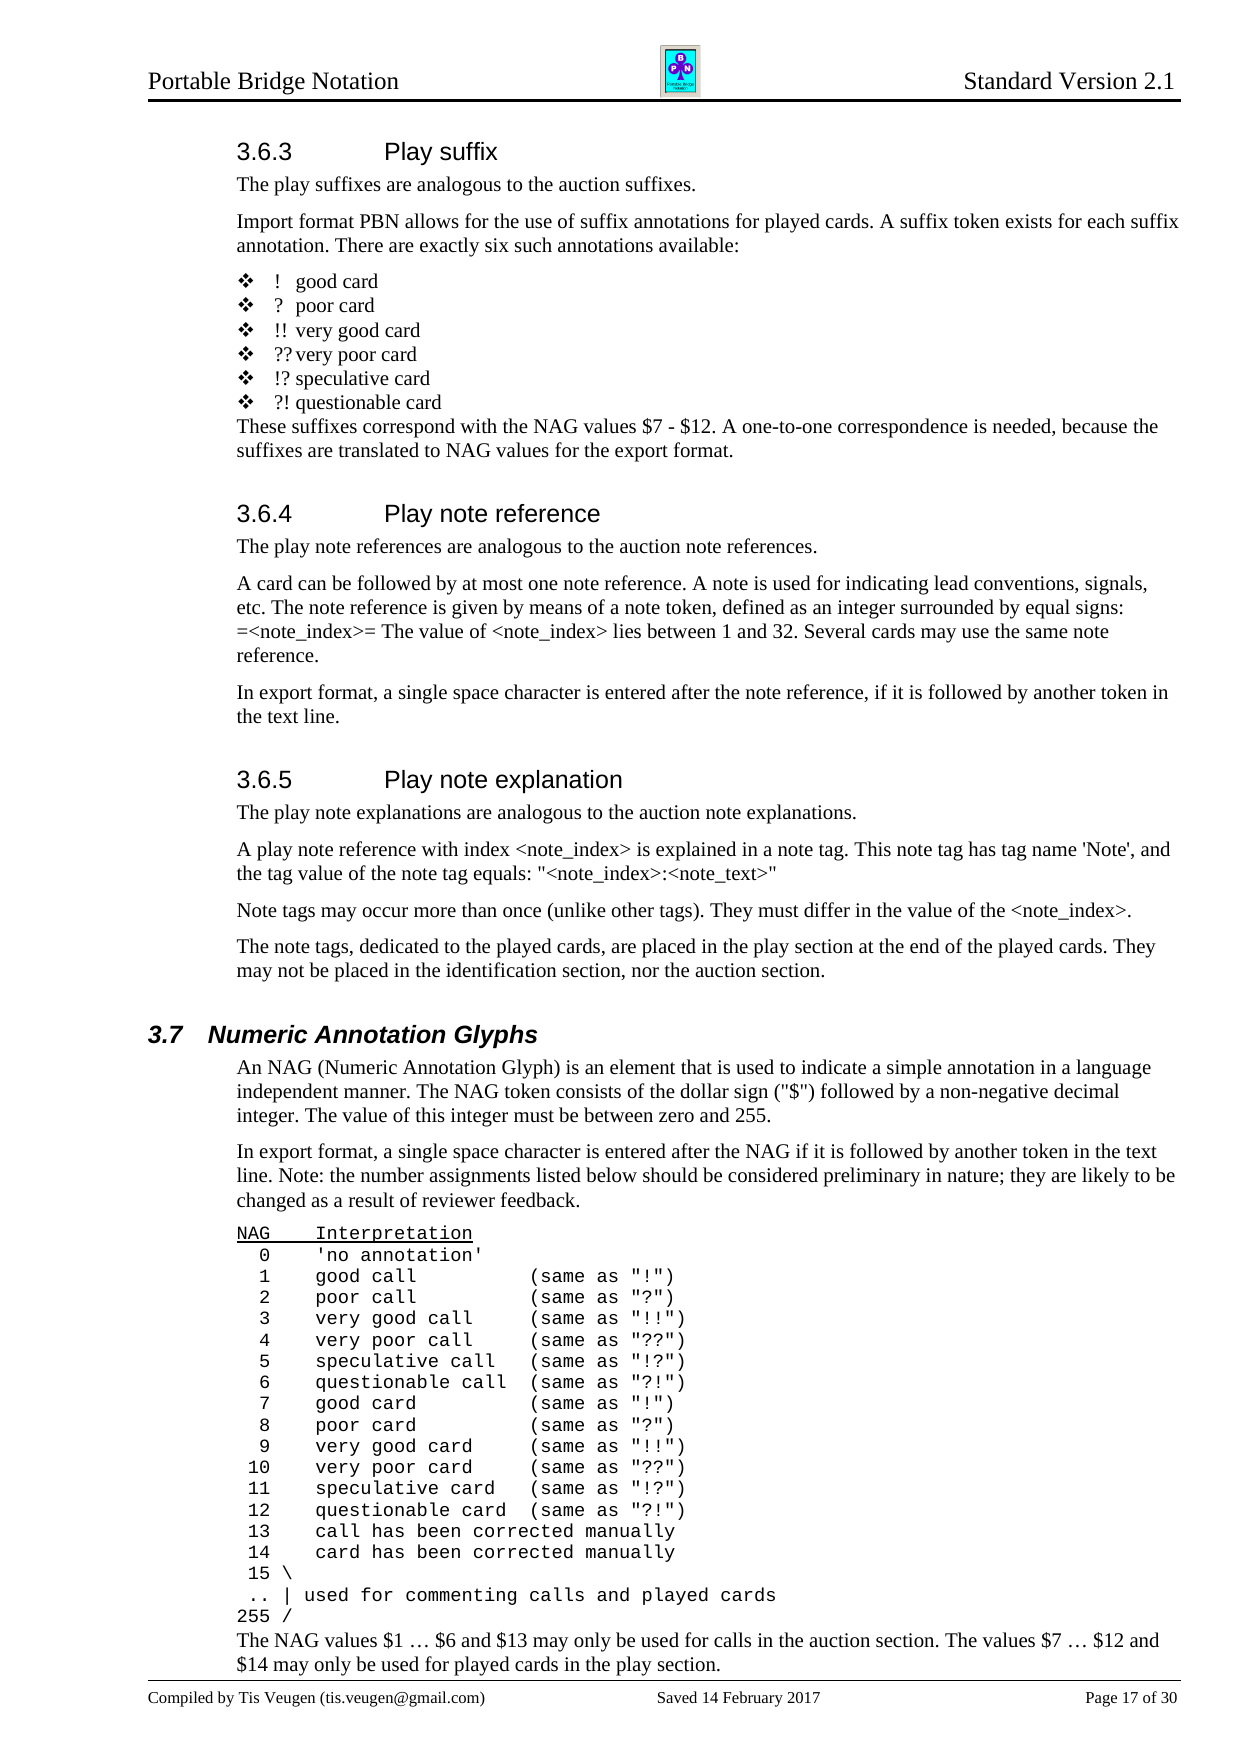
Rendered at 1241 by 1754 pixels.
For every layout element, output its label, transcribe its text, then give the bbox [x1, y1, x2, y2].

text These suffixes correspond with the NAG values $7 - $12. A one-to-one correspondence is needed, because the suffixes are translated to NAG values for the export format. [236, 414, 1181, 462]
text 13 call has been corrected manually [236, 1522, 1181, 1543]
text 14 card has been corrected manually [236, 1543, 1181, 1564]
text 4 very poor call (same as "??") [236, 1330, 1181, 1352]
list ?! questionable card [236, 390, 1181, 414]
text The play suffixes are analogous to the auction suffixes. [236, 172, 1181, 196]
text 1 good call (same as "!") [236, 1267, 1181, 1288]
text In export format, a single space character is entered after the note reference, if it is followed by another token in the text line. [236, 680, 1181, 728]
text 6 questionable call (same as "?!") [236, 1373, 1181, 1394]
text 12 questionable card (same as "?!") [236, 1500, 1181, 1522]
text NAG Interpretation [236, 1224, 1181, 1245]
text The play note explanations are analogous to the auction note explanations. [236, 800, 1181, 824]
list !! very good card [236, 317, 1181, 342]
text Import format PBN allows for the use of suffix annotations for played cards. A suffix token exists for each suffix annotation. There are exactly six such annotations available: [236, 209, 1181, 257]
text In export format, a single space character is entered after the NAG if it is followed by another token in the text line. Note: the number assignments listed below should be considered preliminary in nature; they are likely to be changed as a result of reviewer feedback. [236, 1139, 1181, 1212]
text 11 speculative card (same as "!?") [236, 1479, 1181, 1500]
text 7 good card (same as "!") [236, 1394, 1181, 1415]
list ?? very poor card [236, 342, 1181, 366]
text The NAG values $1 … $6 and $13 may only be used for calls in the auction section. The values $7 … $12 and $14 may only be used for played cards in the play section. [236, 1628, 1181, 1676]
text The note tags, dedicated to the played cards, are placed in the play section at the end of the played cards. They may not be placed in the identification section, nor the auction section. [236, 934, 1181, 982]
text 2 poor call (same as "?") [236, 1288, 1181, 1309]
text Note tags may occur more than once (unlike other tags). They must differ in the value of the <note_index>. [236, 897, 1181, 922]
text 9 very good card (same as "!!") [236, 1437, 1181, 1458]
subtitle Play suffix [236, 137, 1181, 166]
subtitle Play note explanation [236, 765, 1181, 794]
text 8 poor card (same as "?") [236, 1415, 1181, 1437]
list !? speculative card [236, 366, 1181, 390]
text 15 \ [236, 1564, 1181, 1585]
text .. | used for commenting calls and played cards [236, 1585, 1181, 1607]
text A card can be followed by at most one note reference. A note is used for indicating lead conventions, signals, etc. The note reference is given by means of a note token, defined as an integer surrounded by equal signs: =<note_index>= The value of <note_index> lies between 1 and 32. Several cards may use the same note reference. [236, 571, 1181, 667]
text The play note references are analogous to the auction note references. [236, 534, 1181, 558]
text 3 very good call (same as "!!") [236, 1309, 1181, 1330]
text 0 'no annotation' [236, 1245, 1181, 1267]
text 255 / [236, 1607, 1181, 1628]
subtitle Play note reference [236, 499, 1181, 528]
text 5 speculative call (same as "!?") [236, 1352, 1181, 1373]
text A play note reference with index <note_index> is explained in a note tag. This note tag has tag name 'Note', and the tag value of the note tag equals: "<note_index>:<note_text>" [236, 837, 1181, 885]
subtitle Numeric Annotation Glyphs [148, 1020, 1181, 1048]
list ! good card [236, 269, 1181, 293]
text An NAG (Numeric Annotation Glyph) is an element that is used to indicate a simple annotation in a language independent manner. The NAG token consists of the dollar sign ("$") followed by a non-negative decimal integer. The value of this integer must be between zero and 255. [236, 1055, 1181, 1127]
text 10 very poor card (same as "??") [236, 1458, 1181, 1479]
list ? poor card [236, 293, 1181, 317]
